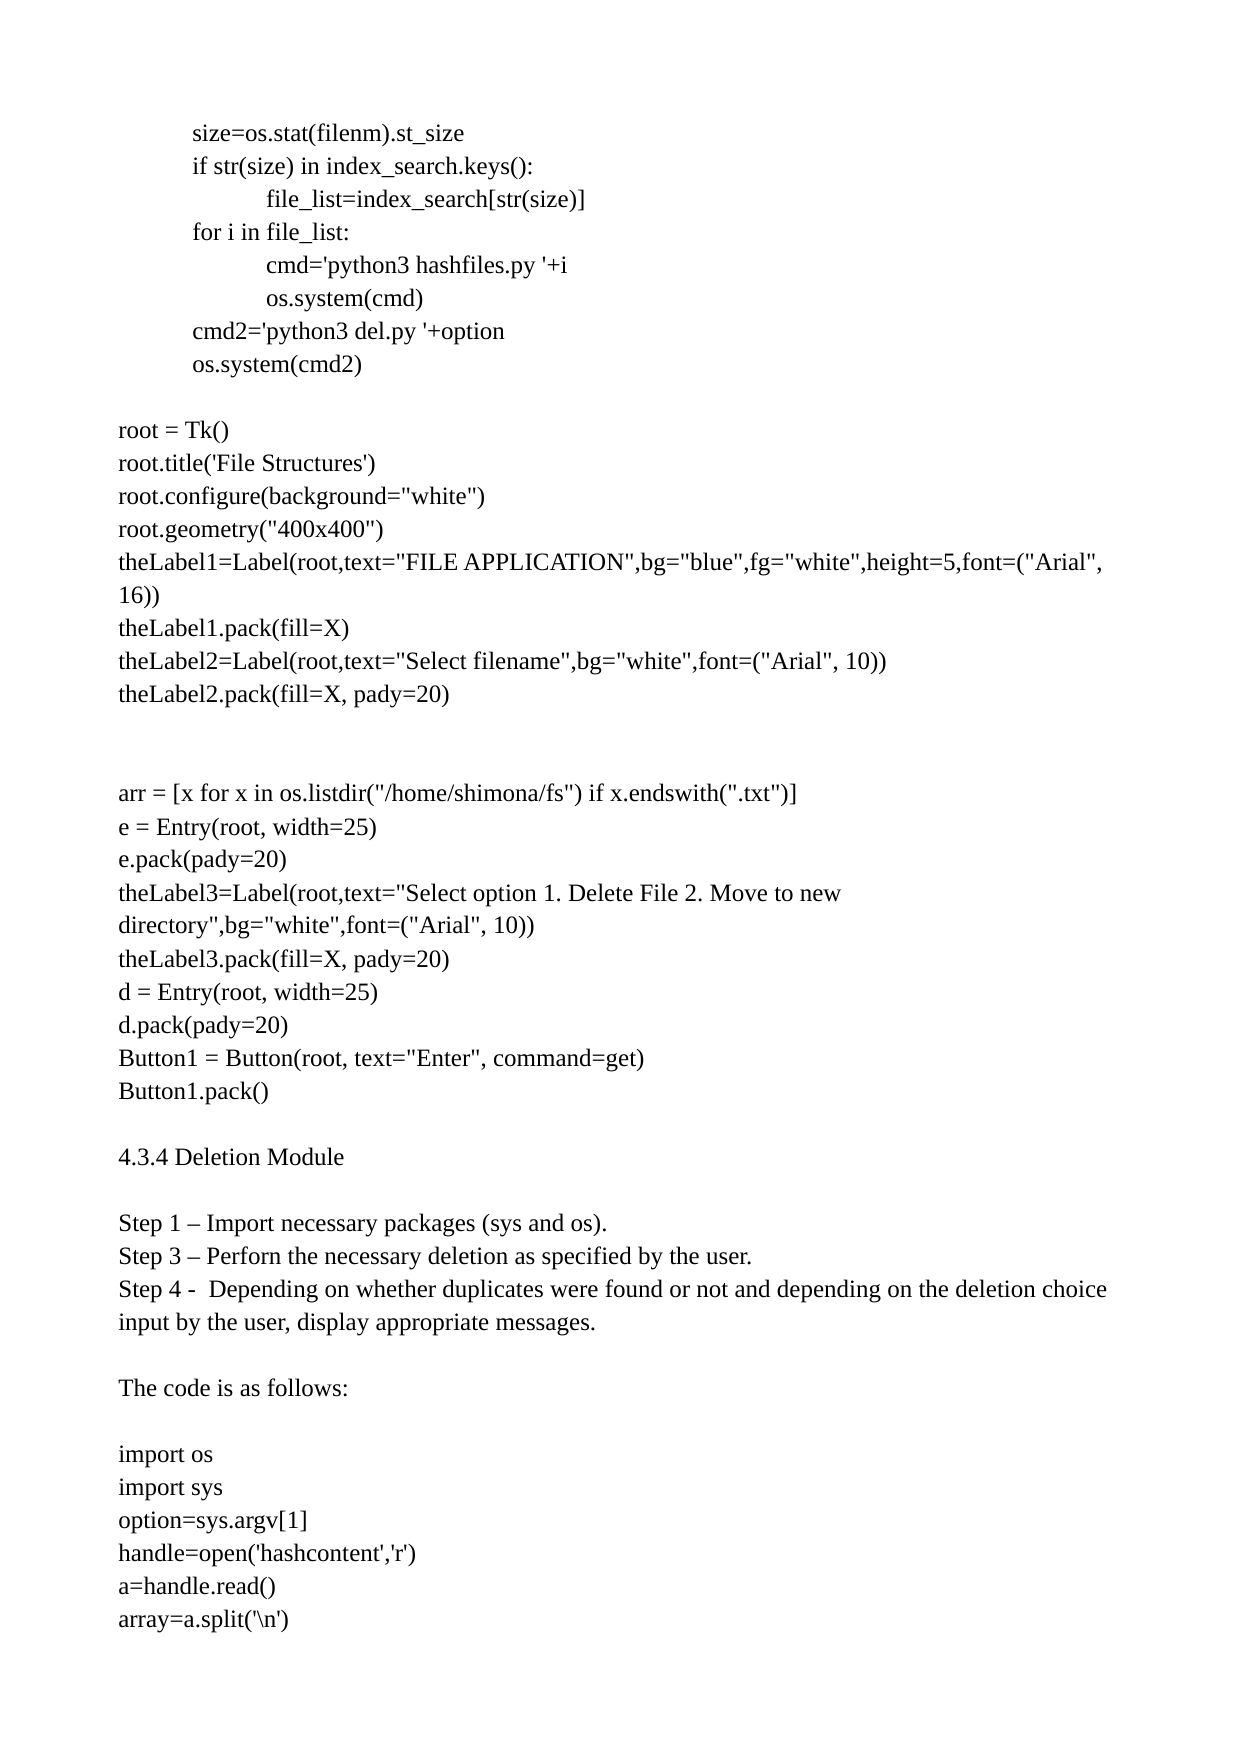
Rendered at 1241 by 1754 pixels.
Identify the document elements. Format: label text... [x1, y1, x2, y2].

text import sys [118, 1472, 1122, 1501]
text cmd='python3 hashfiles.py '+i [118, 250, 1122, 279]
text import os [118, 1439, 1122, 1468]
text d.pack(pady=20) [118, 1010, 1122, 1038]
text a=handle.read() [118, 1571, 1122, 1600]
text file_list=index_search[str(size)] [118, 184, 1122, 213]
text theLabel1.pack(fill=X) [118, 613, 1122, 642]
text os.system(cmd) [118, 283, 1122, 312]
text root.title('File Structures') [118, 448, 1122, 477]
text size=os.stat(filenm).st_size [118, 118, 1122, 147]
text root.configure(background="white") [118, 481, 1122, 510]
text arr = [x for x in os.listdir("/home/shimona/fs") if x.endswith(".txt")] [118, 778, 1122, 807]
text root = Tk() [118, 415, 1122, 444]
text The code is as follows: [118, 1373, 1122, 1402]
text e.pack(pady=20) [118, 844, 1122, 873]
text for i in file_list: [118, 217, 1122, 246]
text Button1.pack() [118, 1076, 1122, 1104]
text d = Entry(root, width=25) [118, 977, 1122, 1005]
text e = Entry(root, width=25) [118, 812, 1122, 840]
text Step 1 – Import necessary packages (sys and os). [118, 1208, 1122, 1237]
text 4.3.4 Deletion Module [118, 1142, 1122, 1171]
text theLabel3.pack(fill=X, pady=20) [118, 944, 1122, 972]
text root.geometry("400x400") [118, 514, 1122, 543]
text handle=open('hashcontent','r') [118, 1538, 1122, 1567]
text theLabel1=Label(root,text="FILE APPLICATION",bg="blue",fg="white",height=5,font=("Arial", 16)) [118, 547, 1122, 609]
text theLabel2=Label(root,text="Select filename",bg="white",font=("Arial", 10)) [118, 646, 1122, 675]
text cmd2='python3 del.py '+option [118, 316, 1122, 345]
text array=a.split('\n') [118, 1604, 1122, 1633]
text os.system(cmd2) [118, 349, 1122, 378]
text Button1 = Button(root, text="Enter", command=get) [118, 1043, 1122, 1071]
text theLabel2.pack(fill=X, pady=20) [118, 679, 1122, 708]
text option=sys.argv[1] [118, 1505, 1122, 1534]
text Step 3 – Perforn the necessary deletion as specified by the user. [118, 1241, 1122, 1269]
text if str(size) in index_search.keys(): [118, 151, 1122, 180]
text theLabel3=Label(root,text="Select option 1. Delete File 2. Move to new directory",bg="white",font=("Arial", 10)) [118, 878, 1122, 939]
text Step 4 - Depending on whether duplicates were found or not and depending on the deletion choice input by the user, display appropriate messages. [118, 1274, 1122, 1336]
